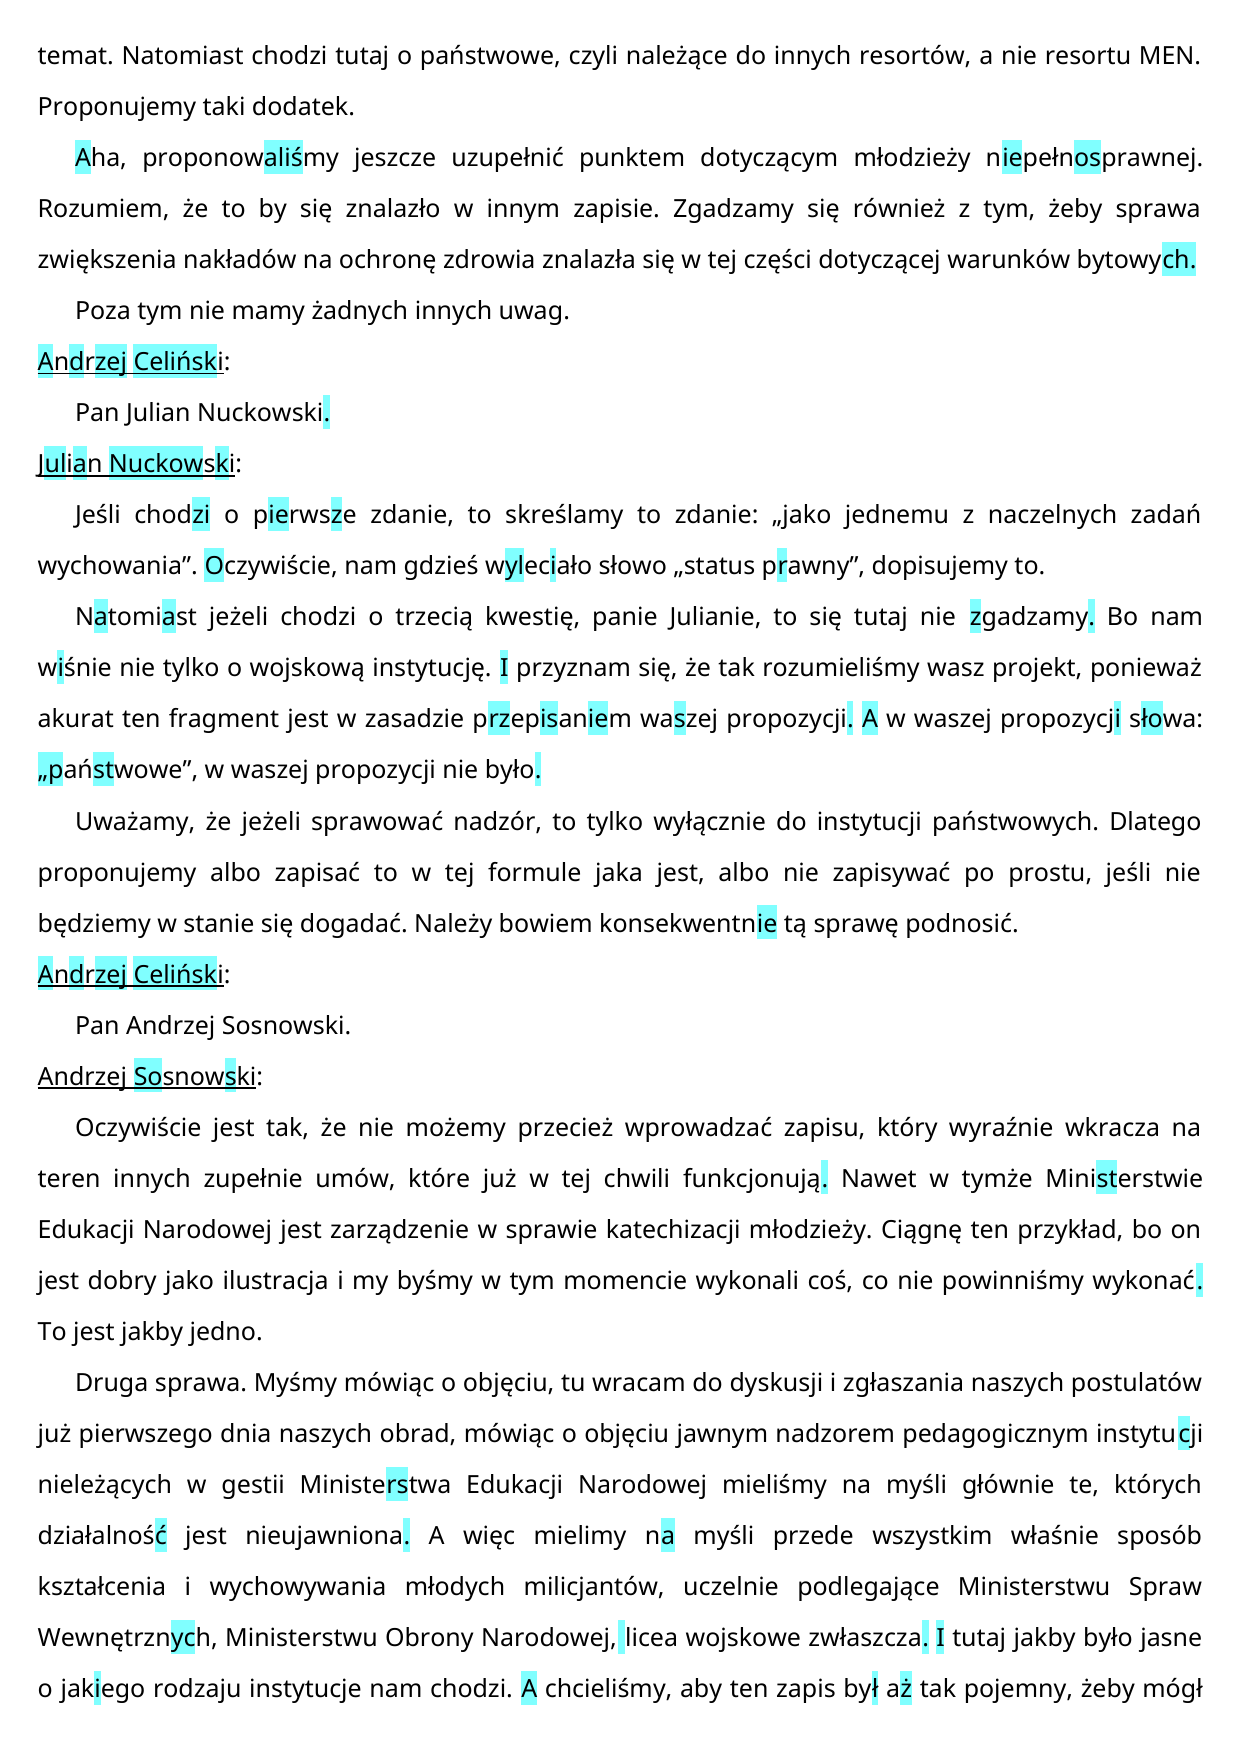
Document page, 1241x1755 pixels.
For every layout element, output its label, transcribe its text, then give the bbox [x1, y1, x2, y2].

text Natomiast jeżeli chodzi o trzecią kwestię, panie Julianie, to się tutaj nie zgadzamy. Bo nam wiśnie nie tylko o wojskową instytucję. I przyznam się, że tak rozumieliśmy wasz projekt, ponieważ akurat ten fragment jest w zasadzie przepisaniem waszej propozycji. A w waszej propozycji słowa: „państwowe”, w waszej propozycji nie było. [37, 599, 1203, 786]
text Uważamy, że jeżeli sprawować nadzór, to tylko wyłącznie do instytucji państwowych. Dlatego proponujemy albo zapisać to w tej formule jaka jest, albo nie zapisywać po prostu, jeśli nie będziemy w stanie się dogadać. Należy bowiem konsekwentnie tą sprawę podnosić. [37, 803, 1203, 939]
text Andrzej Celiński: [37, 344, 1203, 378]
text Andrzej Sosnowski: [37, 1058, 1203, 1092]
text Druga sprawa. Myśmy mówiąc o objęciu, tu wracam do dyskusji i zgłaszania naszych postulatów już pierwszego dnia naszych obrad, mówiąc o objęciu jawnym nadzorem pedagogicznym instytucji nieleżących w gestii Ministerstwa Edukacji Narodowej mieliśmy na myśli głównie te, których działalność jest nieujawniona. A więc mielimy na myśli przede wszystkim właśnie sposób kształcenia i wychowywania młodych milicjantów, uczelnie podlegające Ministerstwu Spraw Wewnętrznych, Ministerstwu Obrony Narodowej, licea wojskowe zwłaszcza. I tutaj jakby było jasne o jakiego rodzaju instytucje nam chodzi. A chcieliśmy, aby ten zapis był aż tak pojemny, żeby mógł [37, 1364, 1203, 1705]
text temat. Natomiast chodzi tutaj o państwowe, czyli należące do innych resortów, a nie resortu MEN. Proponujemy taki dodatek. [37, 37, 1203, 123]
text Aha, proponowaliśmy jeszcze uzupełnić punktem dotyczącym młodzieży niepełnosprawnej. Rozumiem, że to by się znalazło w innym zapisie. Zgadzamy się również z tym, żeby sprawa zwiększenia nakładów na ochronę zdrowia znalazła się w tej części dotyczącej warunków bytowych. [37, 139, 1203, 276]
text Pan Andrzej Sosnowski. [37, 1007, 1203, 1041]
text Jeśli chodzi o pierwsze zdanie, to skreślamy to zdanie: „jako jednemu z naczelnych zadań wychowania”. Oczywiście, nam gdzieś wyleciało słowo „status prawny”, dopisujemy to. [37, 497, 1203, 582]
text Andrzej Celiński: [37, 956, 1203, 990]
text Poza tym nie mamy żadnych innych uwag. [37, 293, 1203, 327]
text Julian Nuckowski: [37, 446, 1203, 480]
text Pan Julian Nuckowski. [37, 395, 1203, 429]
text Oczywiście jest tak, że nie możemy przecież wprowadzać zapisu, który wyraźnie wkracza na teren innych zupełnie umów, które już w tej chwili funkcjonują. Nawet w tymże Ministerstwie Edukacji Narodowej jest zarządzenie w sprawie katechizacji młodzieży. Ciągnę ten przykład, bo on jest dobry jako ilustracja i my byśmy w tym momencie wykonali coś, co nie powinniśmy wykonać. To jest jakby jedno. [37, 1109, 1203, 1348]
